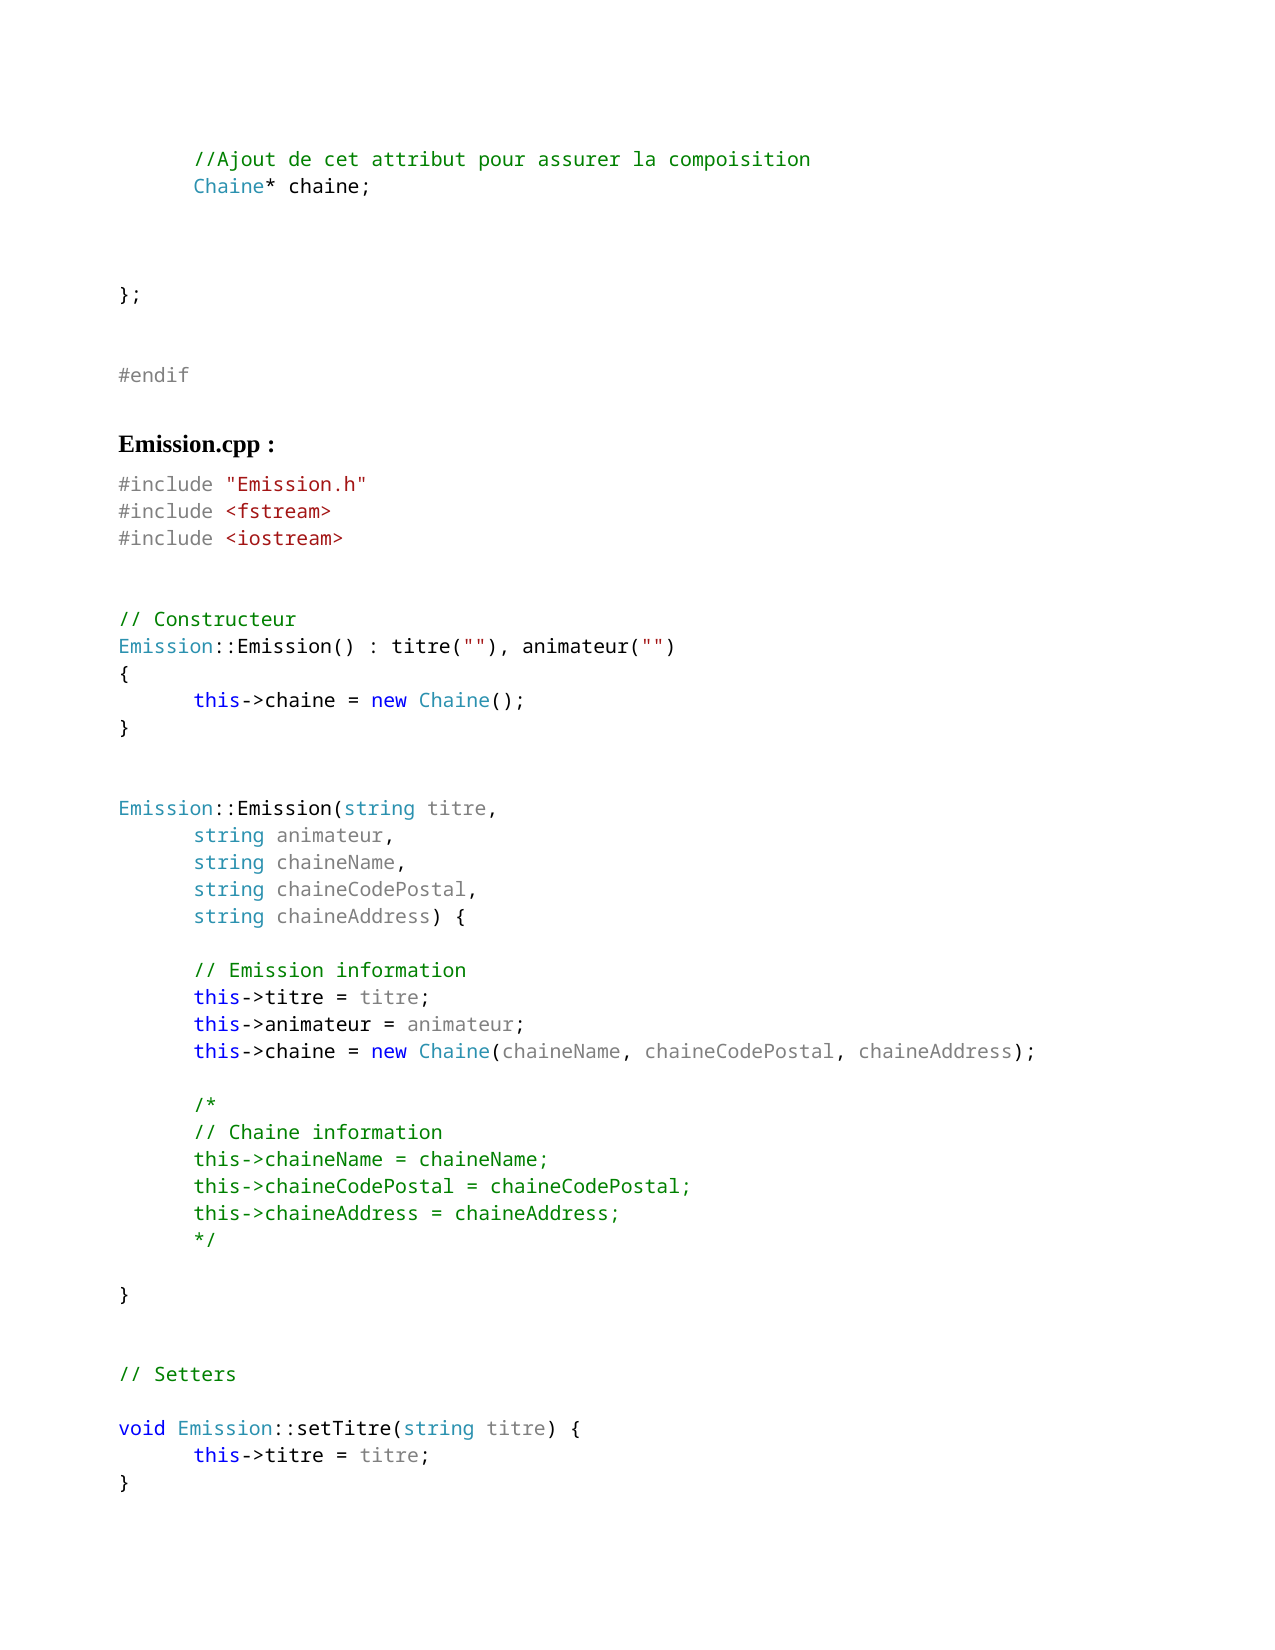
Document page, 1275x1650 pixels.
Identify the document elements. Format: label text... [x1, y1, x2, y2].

text void Emission::setTitre(string titre) { [118, 1415, 1157, 1442]
text Emission.cpp : [118, 429, 1157, 458]
text this->chaine = new Chaine(chaineName, chaineCodePostal, chaineAddress); [118, 1037, 1157, 1064]
text #include <fstream> [118, 497, 1157, 524]
text this->chaineAddress = chaineAddress; [118, 1199, 1157, 1226]
text this->chaine = new Chaine(); [118, 686, 1157, 713]
text // Setters [118, 1361, 1157, 1388]
text } [118, 1280, 1157, 1307]
text Emission::Emission() : titre(""), animateur("") [118, 632, 1157, 659]
text string chaineCodePostal, [118, 875, 1157, 902]
text #include "Emission.h" [118, 470, 1157, 497]
text }; [118, 280, 1157, 307]
text } [118, 713, 1157, 740]
text //Ajout de cet attribut pour assurer la compoisition [118, 145, 1157, 172]
text #endif [118, 361, 1157, 388]
text { [118, 659, 1157, 686]
text */ [118, 1226, 1157, 1253]
text // Constructeur [118, 605, 1157, 632]
text string animateur, [118, 821, 1157, 848]
text Emission::Emission(string titre, [118, 794, 1157, 821]
text this->animateur = animateur; [118, 1010, 1157, 1037]
text } [118, 1469, 1157, 1496]
text #include <iostream> [118, 524, 1157, 551]
text string chaineName, [118, 848, 1157, 875]
text this->titre = titre; [118, 1442, 1157, 1469]
text this->titre = titre; [118, 983, 1157, 1010]
text // Emission information [118, 956, 1157, 983]
text this->chaineName = chaineName; [118, 1145, 1157, 1172]
text Chaine* chaine; [118, 172, 1157, 199]
text this->chaineCodePostal = chaineCodePostal; [118, 1172, 1157, 1199]
text string chaineAddress) { [118, 902, 1157, 929]
text /* [118, 1091, 1157, 1118]
text // Chaine information [118, 1118, 1157, 1145]
